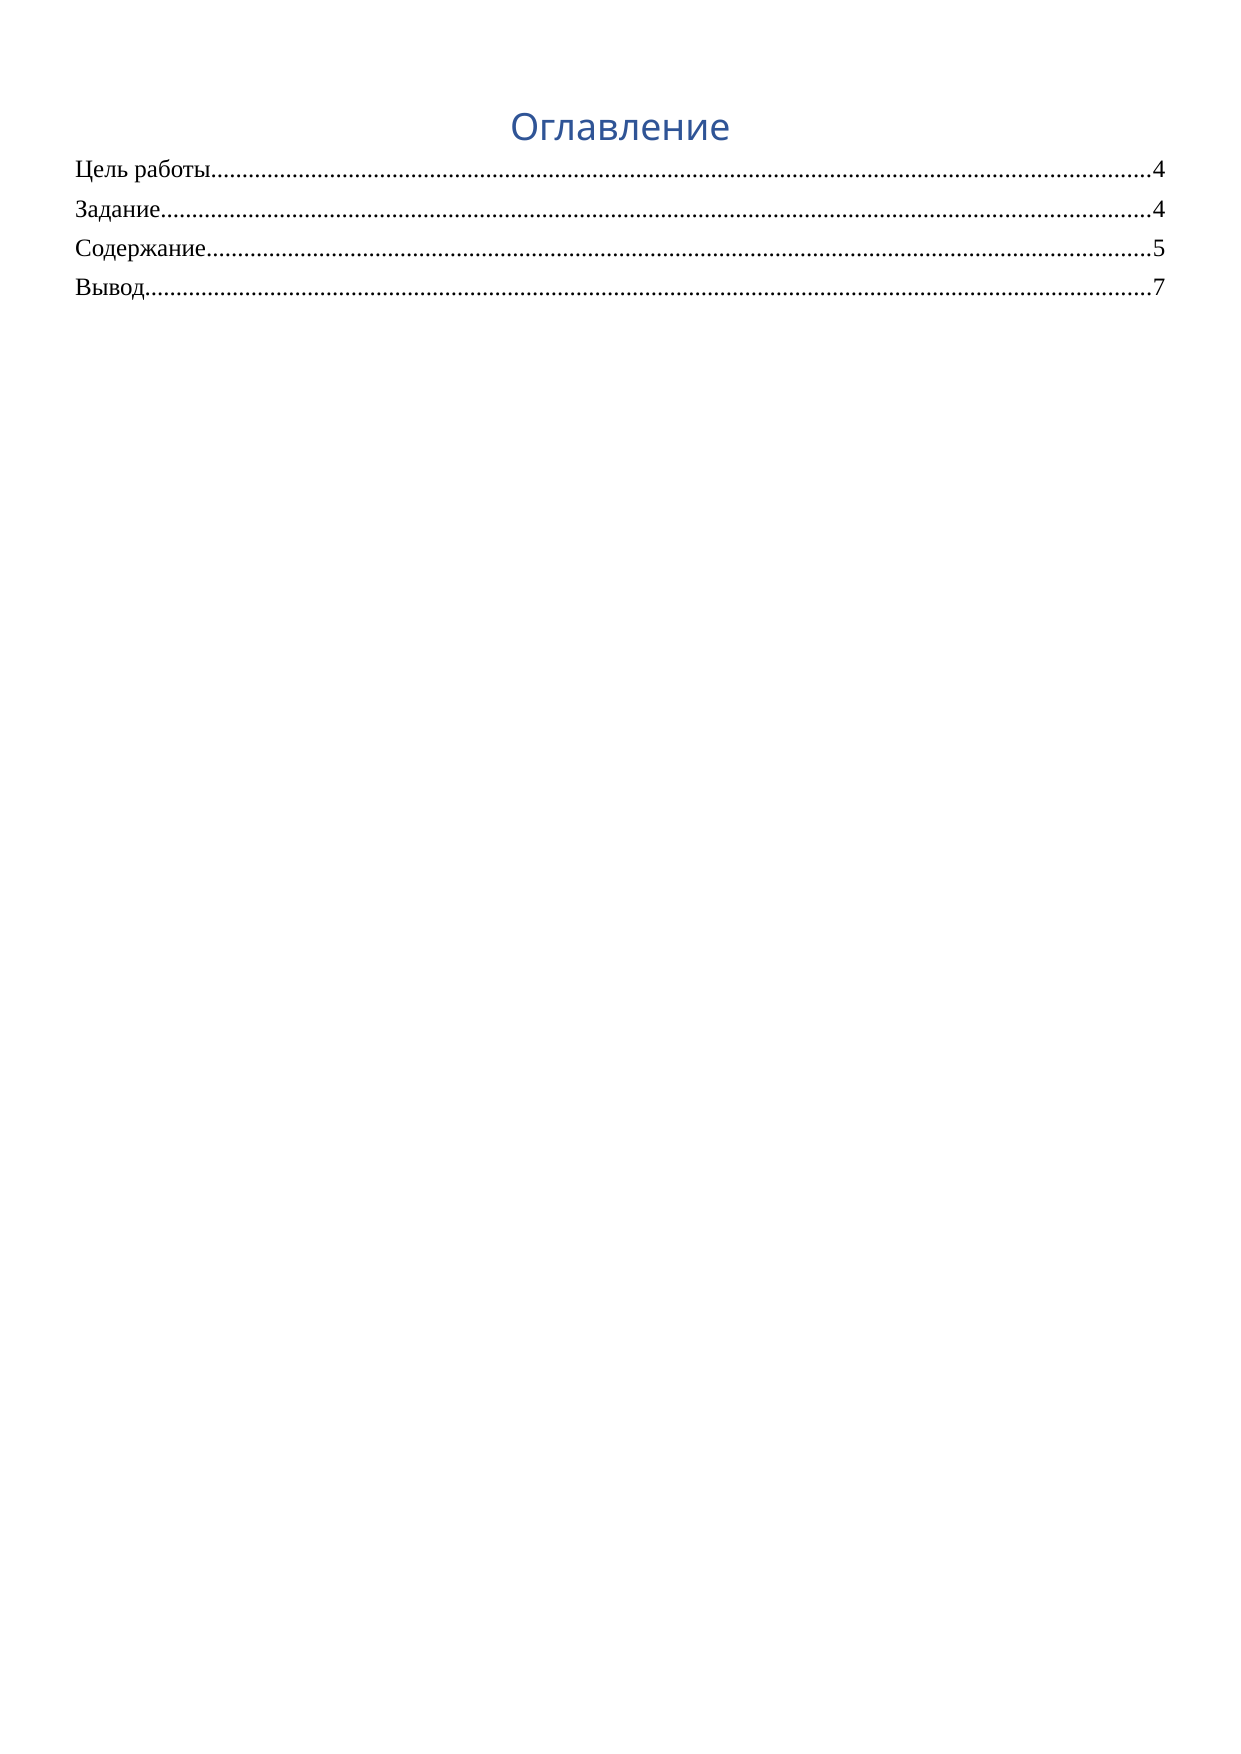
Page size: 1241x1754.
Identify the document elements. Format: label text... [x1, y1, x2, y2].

text Цель работы 4 [75, 154, 1165, 183]
text Вывод 7 [75, 272, 1165, 301]
subtitle Оглавление [75, 100, 1165, 151]
text Задание 4 [75, 194, 1165, 222]
text Содержание 5 [75, 233, 1165, 262]
